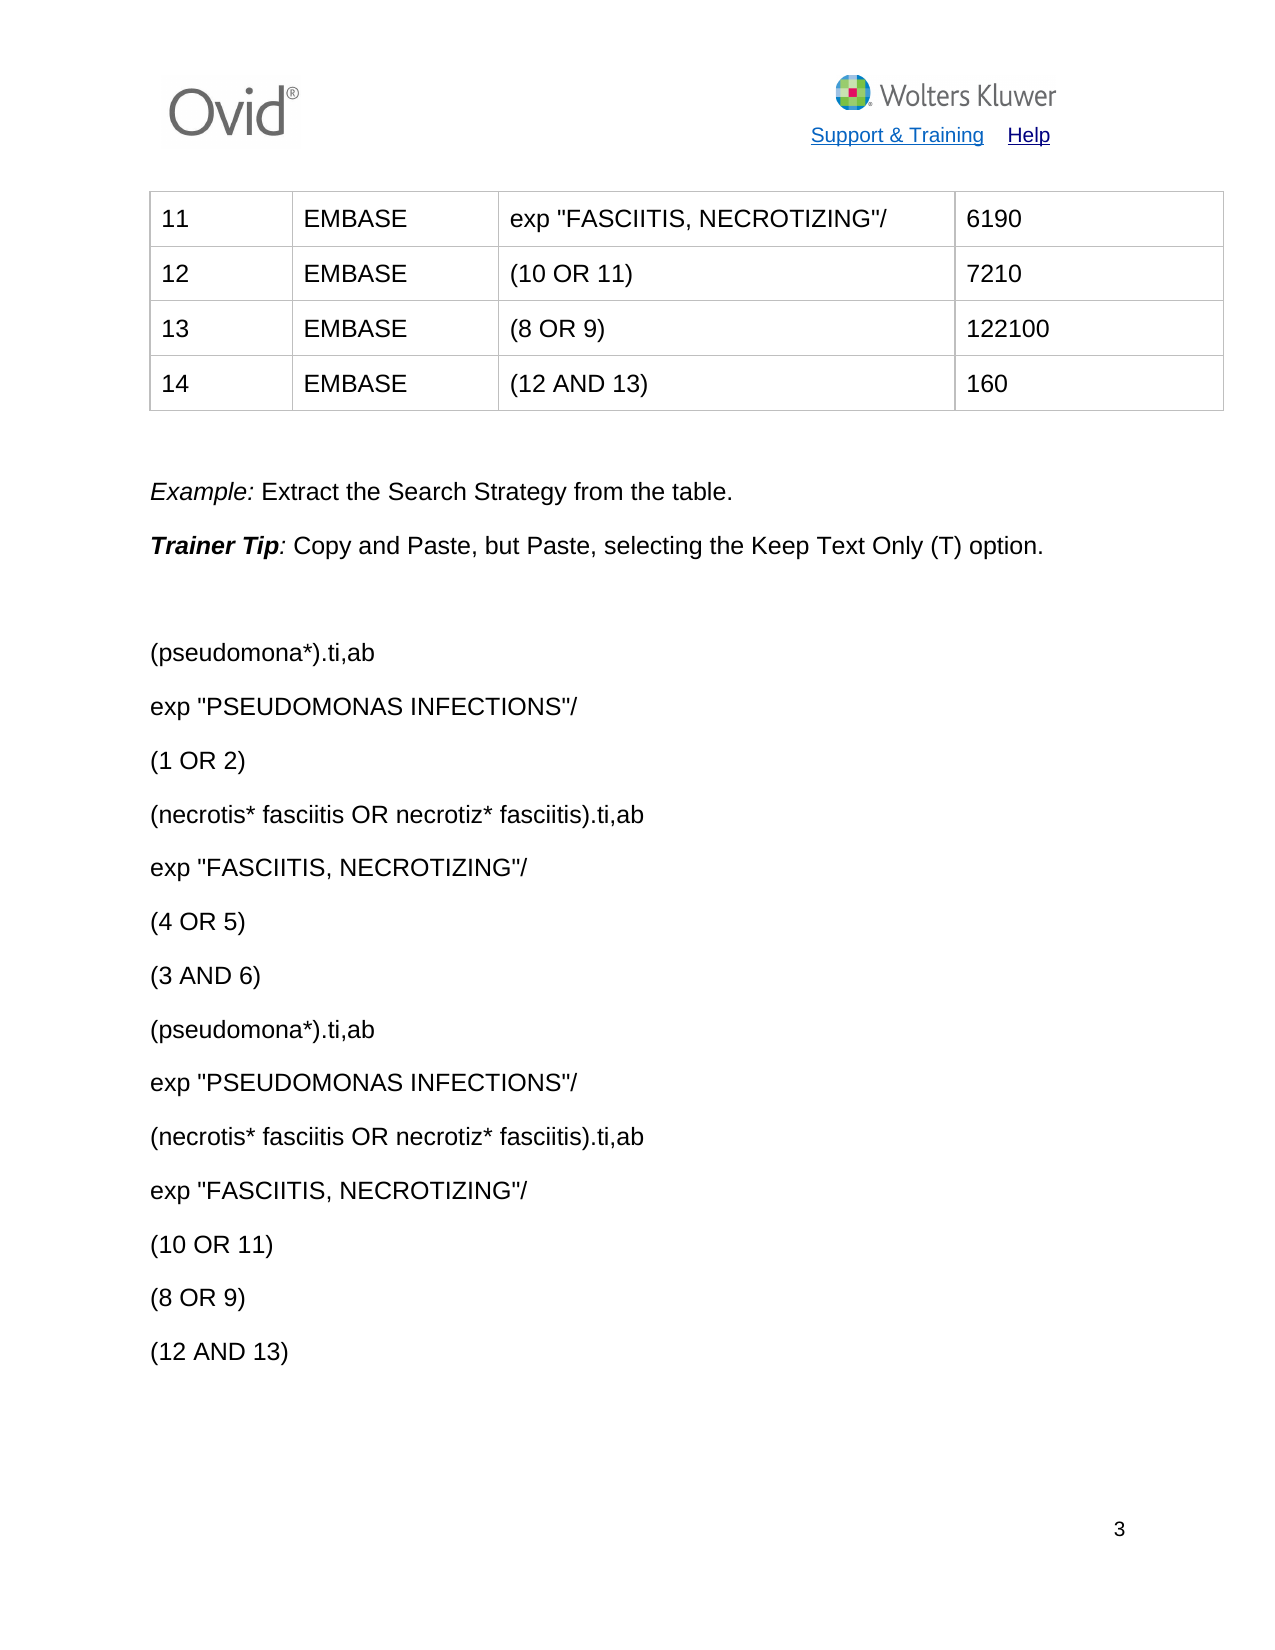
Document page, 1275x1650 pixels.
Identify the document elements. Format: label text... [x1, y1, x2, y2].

table_cell (10 OR 11) [499, 247, 954, 300]
text (3 AND 6) [150, 961, 1125, 990]
table_cell EMBASE [293, 192, 498, 246]
text (necrotis* fasciitis OR necrotiz* fasciitis).ti,ab [150, 800, 1125, 828]
table_cell 122100 [956, 301, 1223, 355]
table_cell 12 [151, 247, 292, 300]
table_cell EMBASE [293, 247, 498, 300]
table_cell EMBASE [293, 301, 498, 355]
text exp "PSEUDOMONAS INFECTIONS"/ [150, 1068, 1125, 1097]
text Trainer Tip: Copy and Paste, but Paste, selecting the Keep Text Only (T) option. [150, 531, 1125, 560]
text (10 OR 11) [150, 1230, 1125, 1258]
text exp "PSEUDOMONAS INFECTIONS"/ [150, 692, 1125, 721]
text exp "FASCIITIS, NECROTIZING"/ [150, 853, 1125, 882]
table_cell 13 [151, 301, 292, 355]
text exp "FASCIITIS, NECROTIZING"/ [150, 1176, 1125, 1205]
text (12 AND 13) [150, 1337, 1125, 1366]
table_cell 160 [956, 356, 1223, 410]
table_cell 6190 [956, 192, 1223, 246]
text (8 OR 9) [150, 1283, 1125, 1312]
table_cell exp "FASCIITIS, NECROTIZING"/ [499, 192, 954, 246]
table_cell 14 [151, 356, 292, 410]
table_cell (8 OR 9) [499, 301, 954, 355]
text (4 OR 5) [150, 907, 1125, 936]
table_cell 11 [151, 192, 292, 246]
text Example: Extract the Search Strategy from the table. [150, 477, 1125, 506]
text (necrotis* fasciitis OR necrotiz* fasciitis).ti,ab [150, 1122, 1125, 1151]
table_cell EMBASE [293, 356, 498, 410]
table_cell 7210 [956, 247, 1223, 300]
text (pseudomona*).ti,ab [150, 638, 1125, 667]
text (pseudomona*).ti,ab [150, 1015, 1125, 1043]
table_cell (12 AND 13) [499, 356, 954, 410]
text (1 OR 2) [150, 746, 1125, 775]
